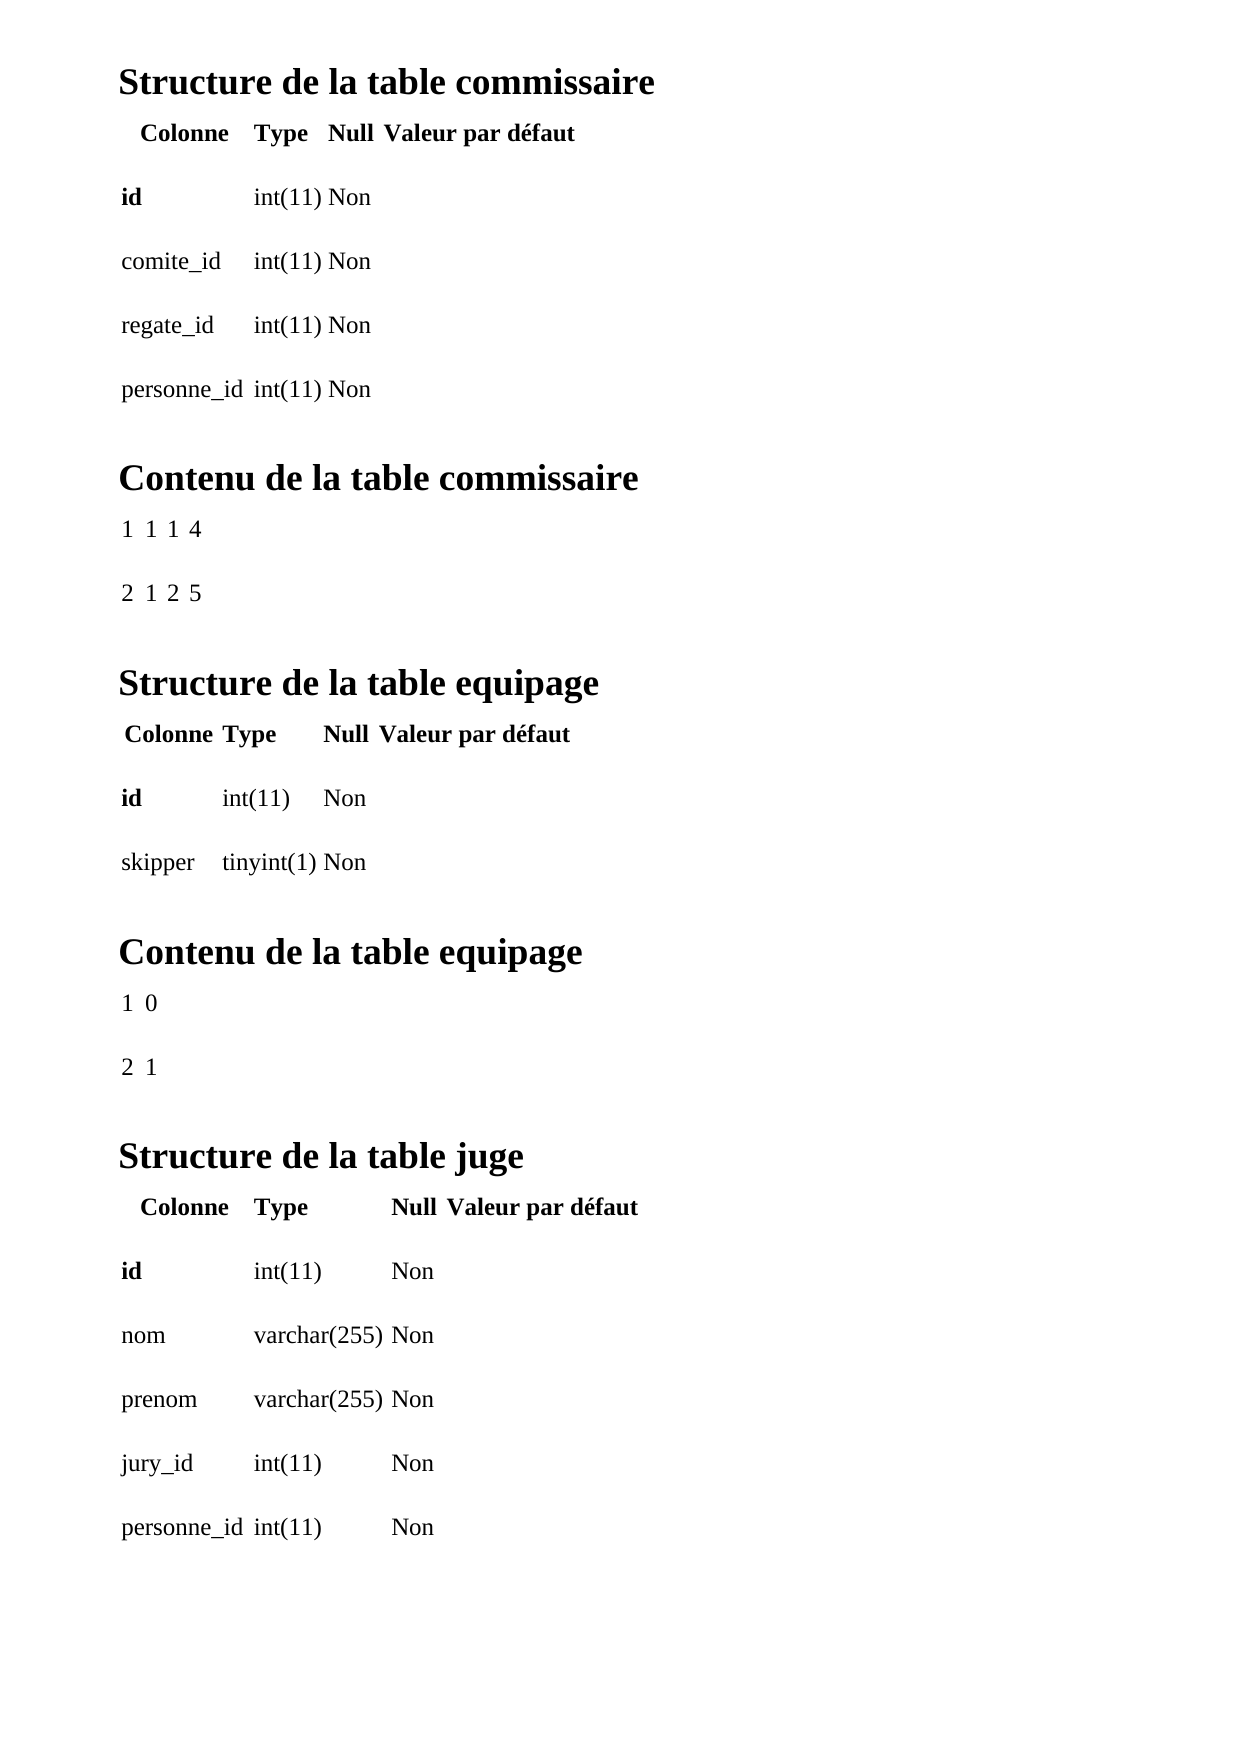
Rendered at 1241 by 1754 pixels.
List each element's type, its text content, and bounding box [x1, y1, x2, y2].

table_cell Non [325, 371, 380, 435]
table_cell [444, 1253, 646, 1317]
table_cell [444, 1381, 646, 1446]
table_cell nom [118, 1318, 251, 1381]
table_cell Non [320, 844, 376, 908]
table_header Valeur par défaut [444, 1189, 646, 1253]
subtitle Structure de la table commissaire [118, 59, 1181, 102]
table_cell 1 [142, 1049, 167, 1113]
table_cell [380, 243, 582, 307]
table_header Colonne [118, 1189, 251, 1253]
table_cell [376, 844, 578, 908]
subtitle Contenu de la table commissaire [118, 456, 1181, 499]
table_header 1 [118, 985, 142, 1049]
table_cell personne_id [118, 1510, 251, 1574]
table_cell 2 [164, 576, 186, 639]
table_cell Non [388, 1446, 443, 1509]
table_cell int(11) [251, 179, 325, 243]
table_header Type [251, 1189, 388, 1253]
table_cell int(11) [251, 1510, 388, 1574]
table_cell int(11) [219, 780, 320, 844]
table_cell Non [325, 179, 380, 243]
table_cell [380, 307, 582, 371]
table_cell Non [325, 243, 380, 307]
table_header 4 [186, 511, 211, 576]
table_cell [444, 1510, 646, 1574]
table_cell varchar(255) [251, 1381, 388, 1446]
table_cell Non [388, 1253, 443, 1317]
table_header Valeur par défaut [380, 115, 582, 179]
table_cell comite_id [118, 243, 251, 307]
table_cell 1 [142, 576, 164, 639]
table_cell jury_id [118, 1446, 251, 1509]
table_cell int(11) [251, 307, 325, 371]
table_cell int(11) [251, 1253, 388, 1317]
table_cell int(11) [251, 243, 325, 307]
subtitle Contenu de la table equipage [118, 929, 1181, 972]
table_cell personne_id [118, 371, 251, 435]
table_cell 5 [186, 576, 211, 639]
table_cell id [118, 179, 251, 243]
table_cell int(11) [251, 1446, 388, 1509]
table_cell Non [325, 307, 380, 371]
table_header Null [320, 716, 376, 780]
table_cell varchar(255) [251, 1318, 388, 1381]
table_cell prenom [118, 1381, 251, 1446]
table_cell [380, 179, 582, 243]
table_cell regate_id [118, 307, 251, 371]
table_cell 2 [118, 1049, 142, 1113]
table_header 0 [142, 985, 167, 1049]
table_cell [376, 780, 578, 844]
table_header 1 [164, 511, 186, 576]
table_cell [380, 371, 582, 435]
table_cell int(11) [251, 371, 325, 435]
table_header Type [219, 716, 320, 780]
table_cell Non [388, 1510, 443, 1574]
table_header Colonne [118, 716, 219, 780]
table_cell 2 [118, 576, 142, 639]
table_header Null [388, 1189, 443, 1253]
table_header Colonne [118, 115, 251, 179]
table_cell [444, 1446, 646, 1509]
table_cell tinyint(1) [219, 844, 320, 908]
table_cell [444, 1318, 646, 1381]
table_cell Non [388, 1318, 443, 1381]
table_header Valeur par défaut [376, 716, 578, 780]
table_header Null [325, 115, 380, 179]
table_header 1 [118, 511, 142, 576]
table_cell Non [388, 1381, 443, 1446]
table_cell id [118, 780, 219, 844]
table_cell Non [320, 780, 376, 844]
table_cell skipper [118, 844, 219, 908]
table_header Type [251, 115, 325, 179]
table_header 1 [142, 511, 164, 576]
table_cell id [118, 1253, 251, 1317]
subtitle Structure de la table equipage [118, 660, 1181, 703]
subtitle Structure de la table juge [118, 1134, 1181, 1177]
